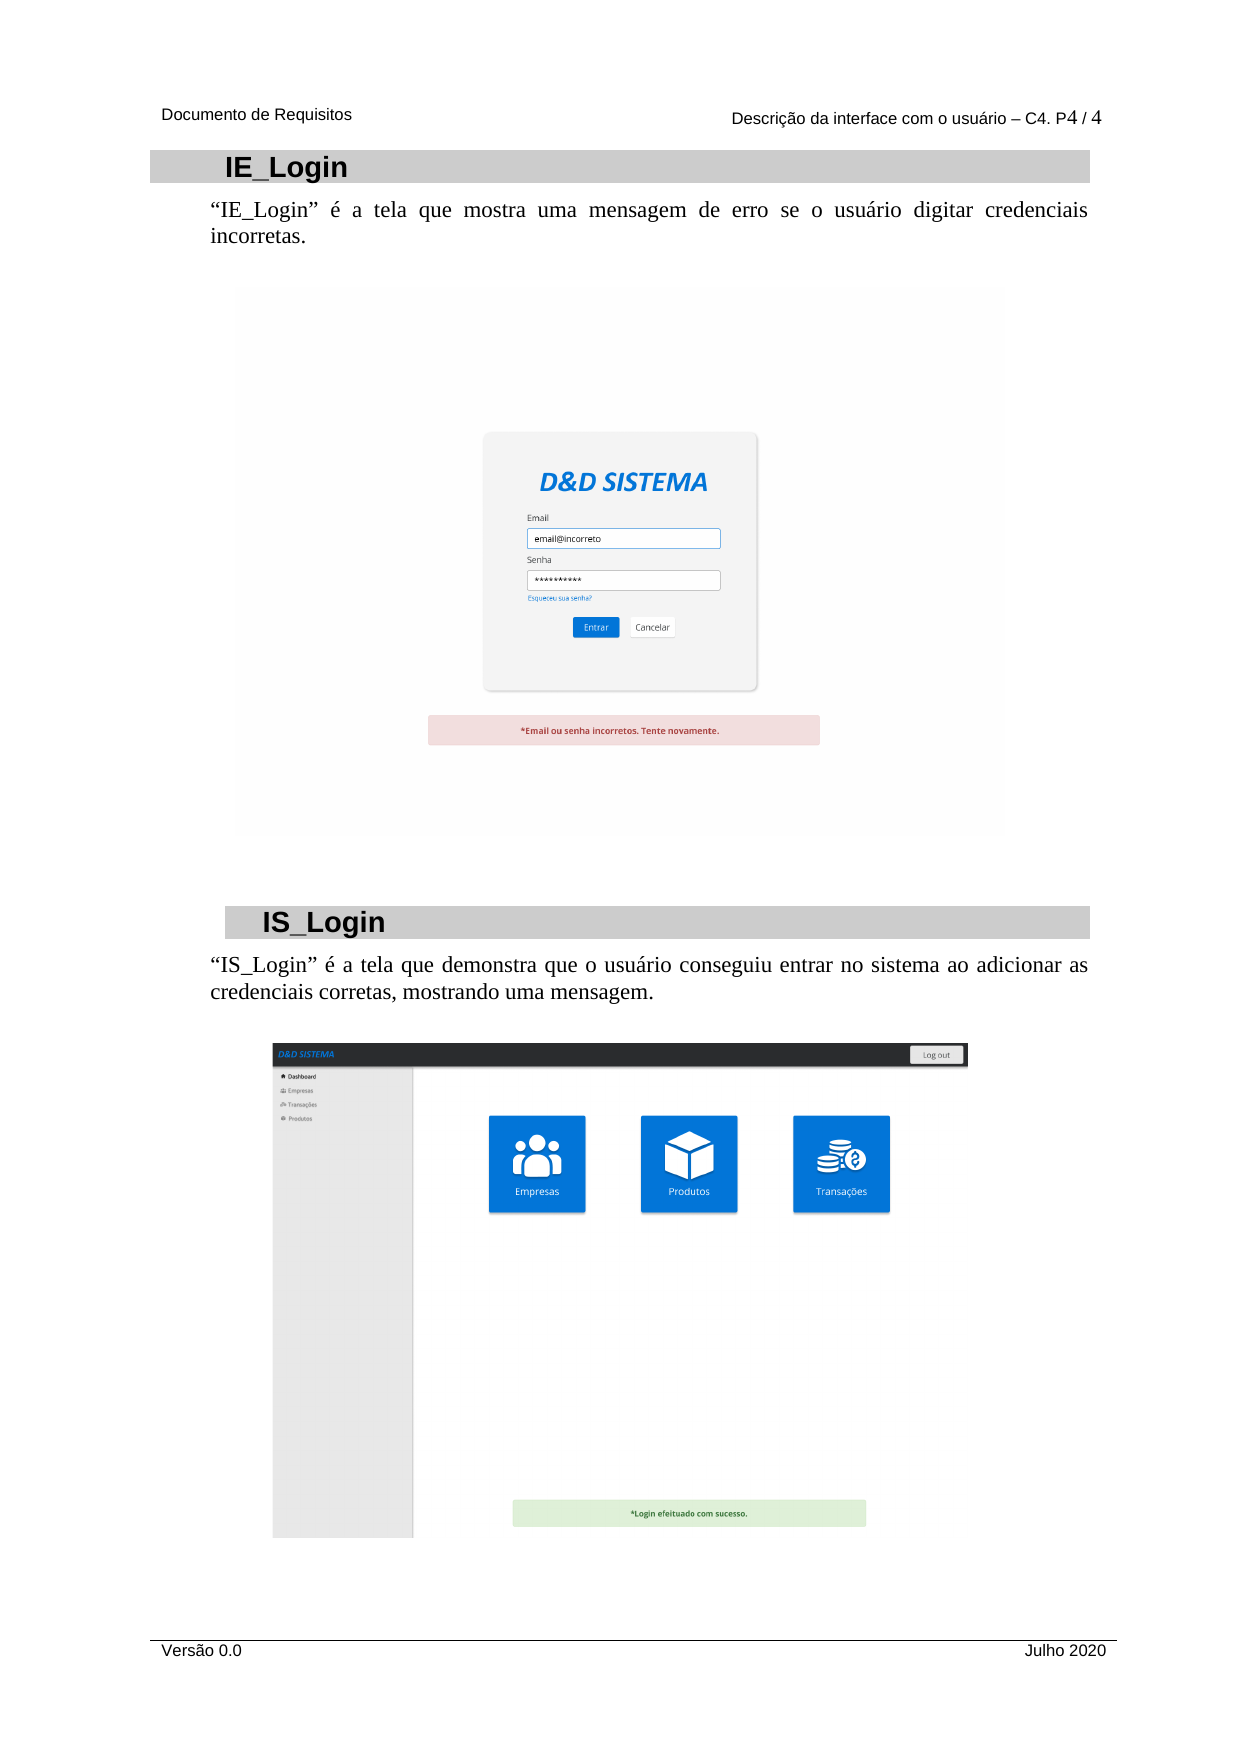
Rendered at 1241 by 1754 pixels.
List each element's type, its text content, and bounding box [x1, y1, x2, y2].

picture [234, 287, 1006, 836]
text “IE_Login” é a tela que mostra uma mensagem de erro se o usuário digitar credenciais incorretas. [210, 196, 1090, 249]
subtitle IS_Login [225, 906, 1090, 939]
subtitle IE_Login [150, 150, 1090, 183]
text “IS_Login” é a tela que demonstra que o usuário conseguiu entrar no sistema ao adicionar as credenciais corretas, mostrando uma mensagem. [210, 952, 1090, 1004]
picture [272, 1043, 968, 1538]
